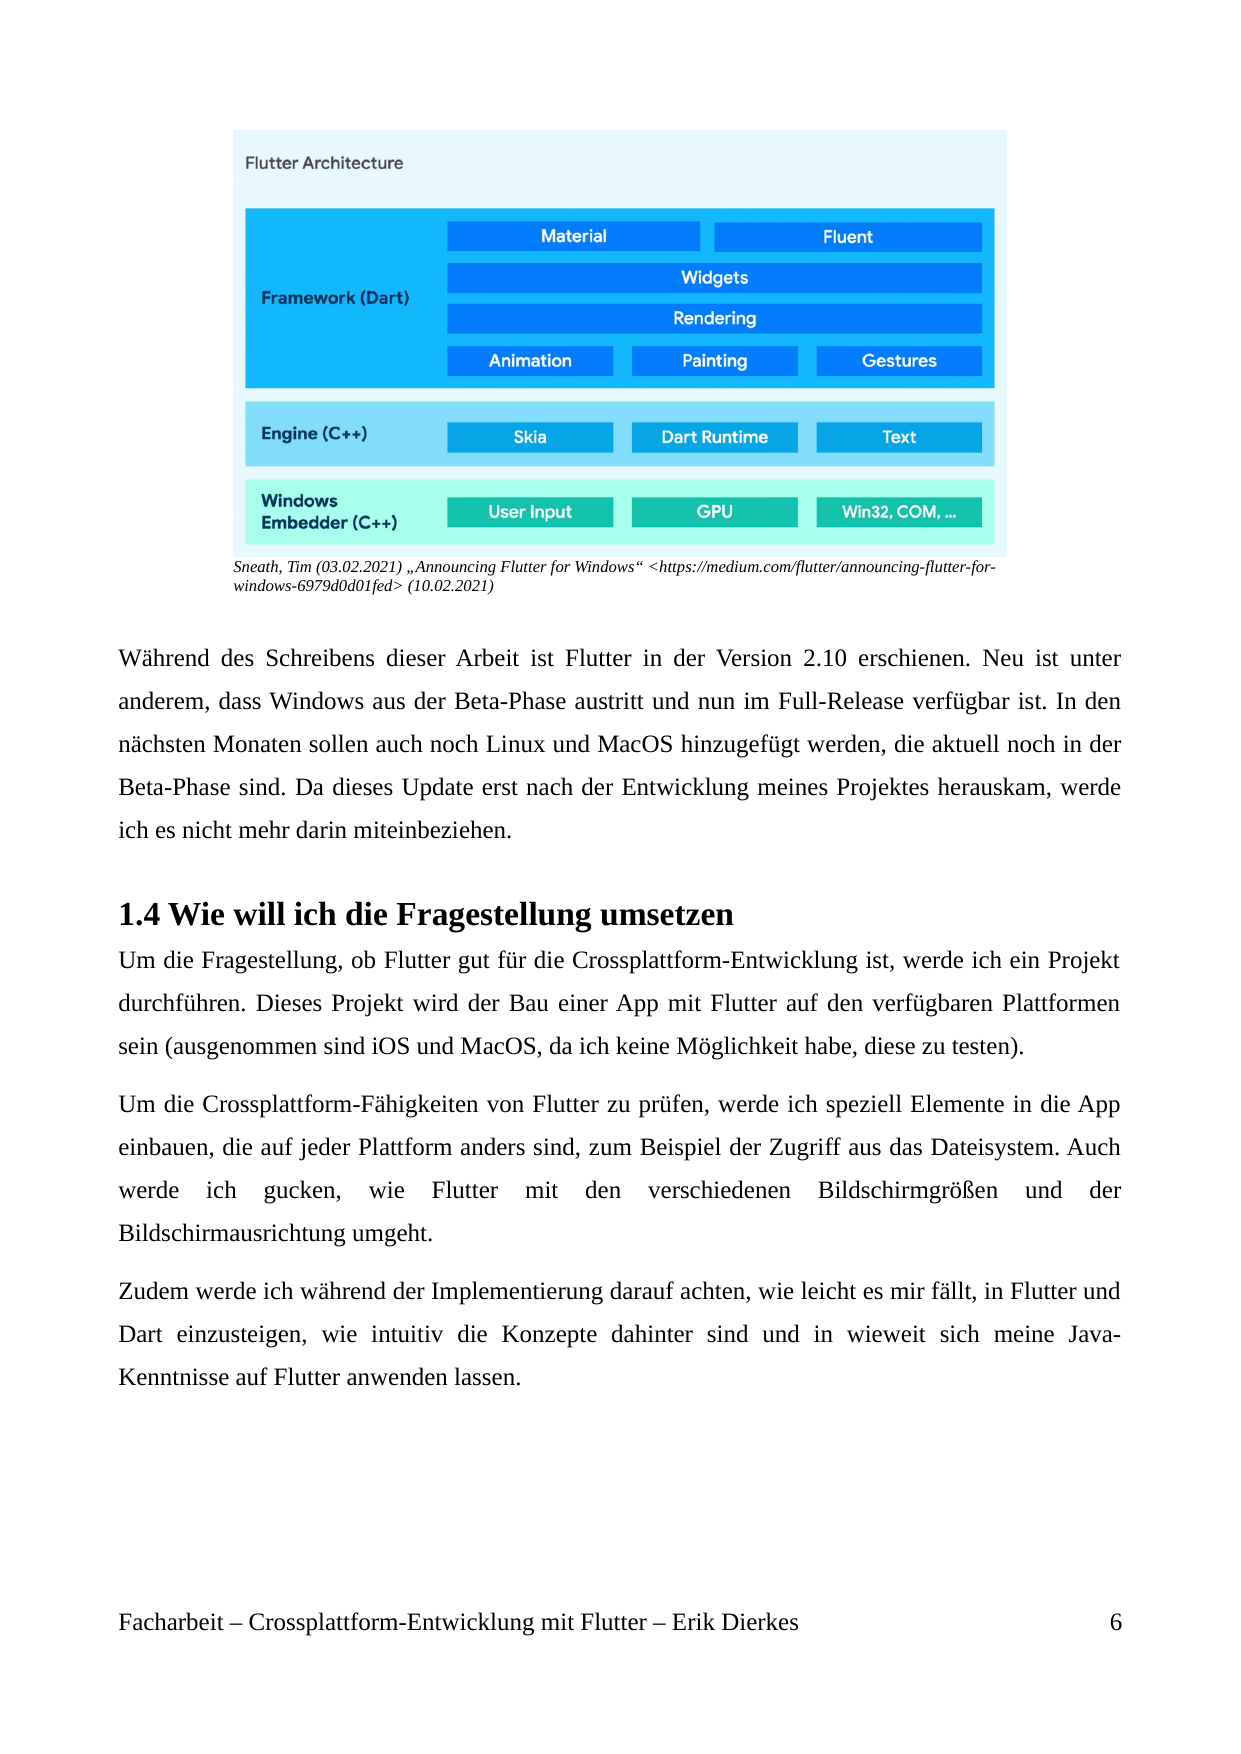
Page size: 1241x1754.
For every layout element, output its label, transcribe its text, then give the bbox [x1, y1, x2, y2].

subtitle 1.4 Wie will ich die Fragestellung umsetzen [118, 894, 1122, 932]
text Zudem werde ich während der Implementierung darauf achten, wie leicht es mir fällt, in Flutter und Dart einzusteigen, wie intuitiv die Konzepte dahinter sind und in wieweit sich meine Java-Kenntnisse auf Flutter anwenden lassen. [118, 1276, 1122, 1391]
text Um die Crossplattform-Fähigkeiten von Flutter zu prüfen, werde ich speziell Elemente in die App einbauen, die auf jeder Plattform anders sind, zum Beispiel der Zugriff aus das Dateisystem. Auch werde ich gucken, wie Flutter mit den verschiedenen Bildschirmgrößen und der Bildschirmausrichtung umgeht. [118, 1089, 1122, 1247]
text Um die Fragestellung, ob Flutter gut für die Crossplattform-Entwicklung ist, werde ich ein Projekt durchführen. Dieses Projekt wird der Bau einer App mit Flutter auf den verfügbaren Plattformen sein (ausgenommen sind iOS und MacOS, da ich keine Möglichkeit habe, diese zu testen). [118, 945, 1122, 1060]
text Während des Schreibens dieser Arbeit ist Flutter in der Version 2.10 erschienen. Neu ist unter anderem, dass Windows aus der Beta-Phase austritt und nun im Full-Release verfügbar ist. In den nächsten Monaten sollen auch noch Linux und MacOS hinzugefügt werden, die aktuell noch in der Beta-Phase sind. Da dieses Update erst nach der Entwicklung meines Projektes herauskam, werde ich es nicht mehr darin miteinbeziehen. [118, 643, 1122, 844]
text Sneath, Tim (03.02.2021) „Announcing Flutter for Windows“ <https://medium.com/flutter/announcing-flutter-for-windows-6979d0d01fed> (10.02.2021) [233, 557, 1007, 595]
picture [233, 130, 1008, 557]
